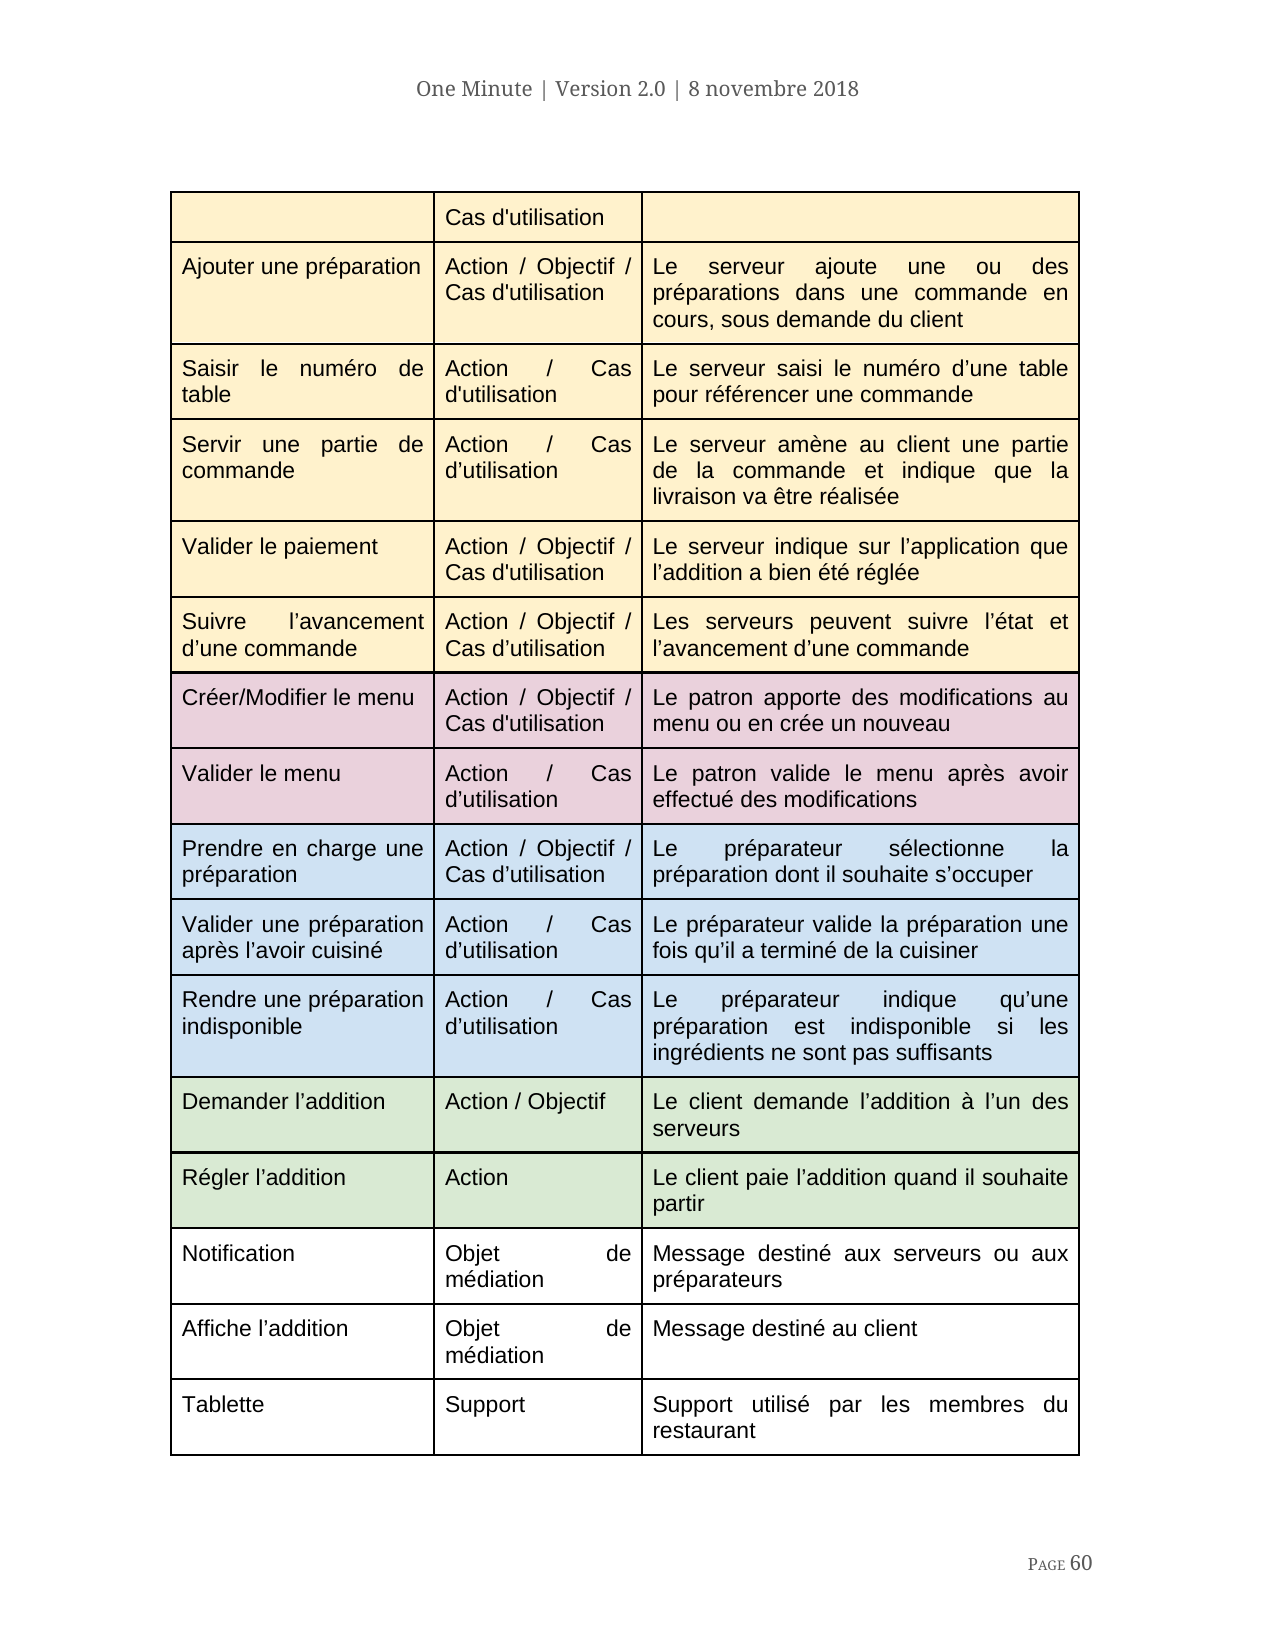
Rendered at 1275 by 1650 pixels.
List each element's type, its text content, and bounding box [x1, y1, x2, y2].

table_cell Message destiné aux serveurs ou aux préparateurs [643, 1229, 1078, 1303]
table_cell Action / Objectif / Cas d’utilisation [435, 598, 641, 671]
table_cell Tablette [172, 1380, 433, 1454]
table_cell Suivre l’avancement d’une commande [172, 598, 433, 671]
table_cell Action / Cas d'utilisation [435, 345, 641, 418]
table_cell Affiche l’addition [172, 1305, 433, 1378]
table_cell Le serveur saisi le numéro d’une table pour référencer une commande [643, 345, 1078, 418]
table_cell Valider le menu [172, 749, 433, 823]
table_cell Objet de médiation [435, 1305, 641, 1378]
table_cell Régler l’addition [172, 1154, 433, 1227]
table_cell Action [435, 1154, 641, 1227]
table_cell [643, 193, 1078, 241]
table_cell Prendre en charge une préparation [172, 825, 433, 898]
table_cell Le préparateur indique qu’une préparation est indisponible si les ingrédients ne sont pas suffisants [643, 976, 1078, 1076]
table_cell Ajouter une préparation [172, 243, 433, 342]
table_cell Le serveur indique sur l’application que l’addition a bien été réglée [643, 522, 1078, 596]
table_cell Le patron apporte des modifications au menu ou en crée un nouveau [643, 674, 1078, 747]
table_cell Action / Objectif / Cas d’utilisation [435, 825, 641, 898]
table_cell Action / Objectif / Cas d'utilisation [435, 522, 641, 596]
table_cell Action / Objectif [435, 1078, 641, 1151]
table_cell Le client demande l’addition à l’un des serveurs [643, 1078, 1078, 1151]
table_cell Servir une partie de commande [172, 420, 433, 520]
table_cell Saisir le numéro de table [172, 345, 433, 418]
table_cell Valider le paiement [172, 522, 433, 596]
table_cell Demander l’addition [172, 1078, 433, 1151]
table_cell Cas d'utilisation [435, 193, 641, 241]
table_cell Notification [172, 1229, 433, 1303]
table_cell [172, 193, 433, 241]
table_cell Le patron valide le menu après avoir effectué des modifications [643, 749, 1078, 823]
table_cell Le serveur amène au client une partie de la commande et indique que la livraison va être réalisée [643, 420, 1078, 520]
table_cell Le préparateur sélectionne la préparation dont il souhaite s’occuper [643, 825, 1078, 898]
table_cell Action / Objectif / Cas d'utilisation [435, 243, 641, 342]
table_cell Message destiné au client [643, 1305, 1078, 1378]
table_cell Action / Cas d’utilisation [435, 976, 641, 1076]
table_cell Rendre une préparation indisponible [172, 976, 433, 1076]
table_cell Action / Cas d’utilisation [435, 749, 641, 823]
table_cell Support utilisé par les membres du restaurant [643, 1380, 1078, 1454]
table_cell Objet de médiation [435, 1229, 641, 1303]
table_cell Le serveur ajoute une ou des préparations dans une commande en cours, sous demande du client [643, 243, 1078, 342]
table_cell Le client paie l’addition quand il souhaite partir [643, 1154, 1078, 1227]
table_cell Valider une préparation après l’avoir cuisiné [172, 900, 433, 974]
table_cell Le préparateur valide la préparation une fois qu’il a terminé de la cuisiner [643, 900, 1078, 974]
table_cell Les serveurs peuvent suivre l’état et l’avancement d’une commande [643, 598, 1078, 671]
table_cell Support [435, 1380, 641, 1454]
table_cell Créer/Modifier le menu [172, 674, 433, 747]
table_cell Action / Cas d’utilisation [435, 900, 641, 974]
table_cell Action / Cas d’utilisation [435, 420, 641, 520]
table_cell Action / Objectif / Cas d'utilisation [435, 674, 641, 747]
